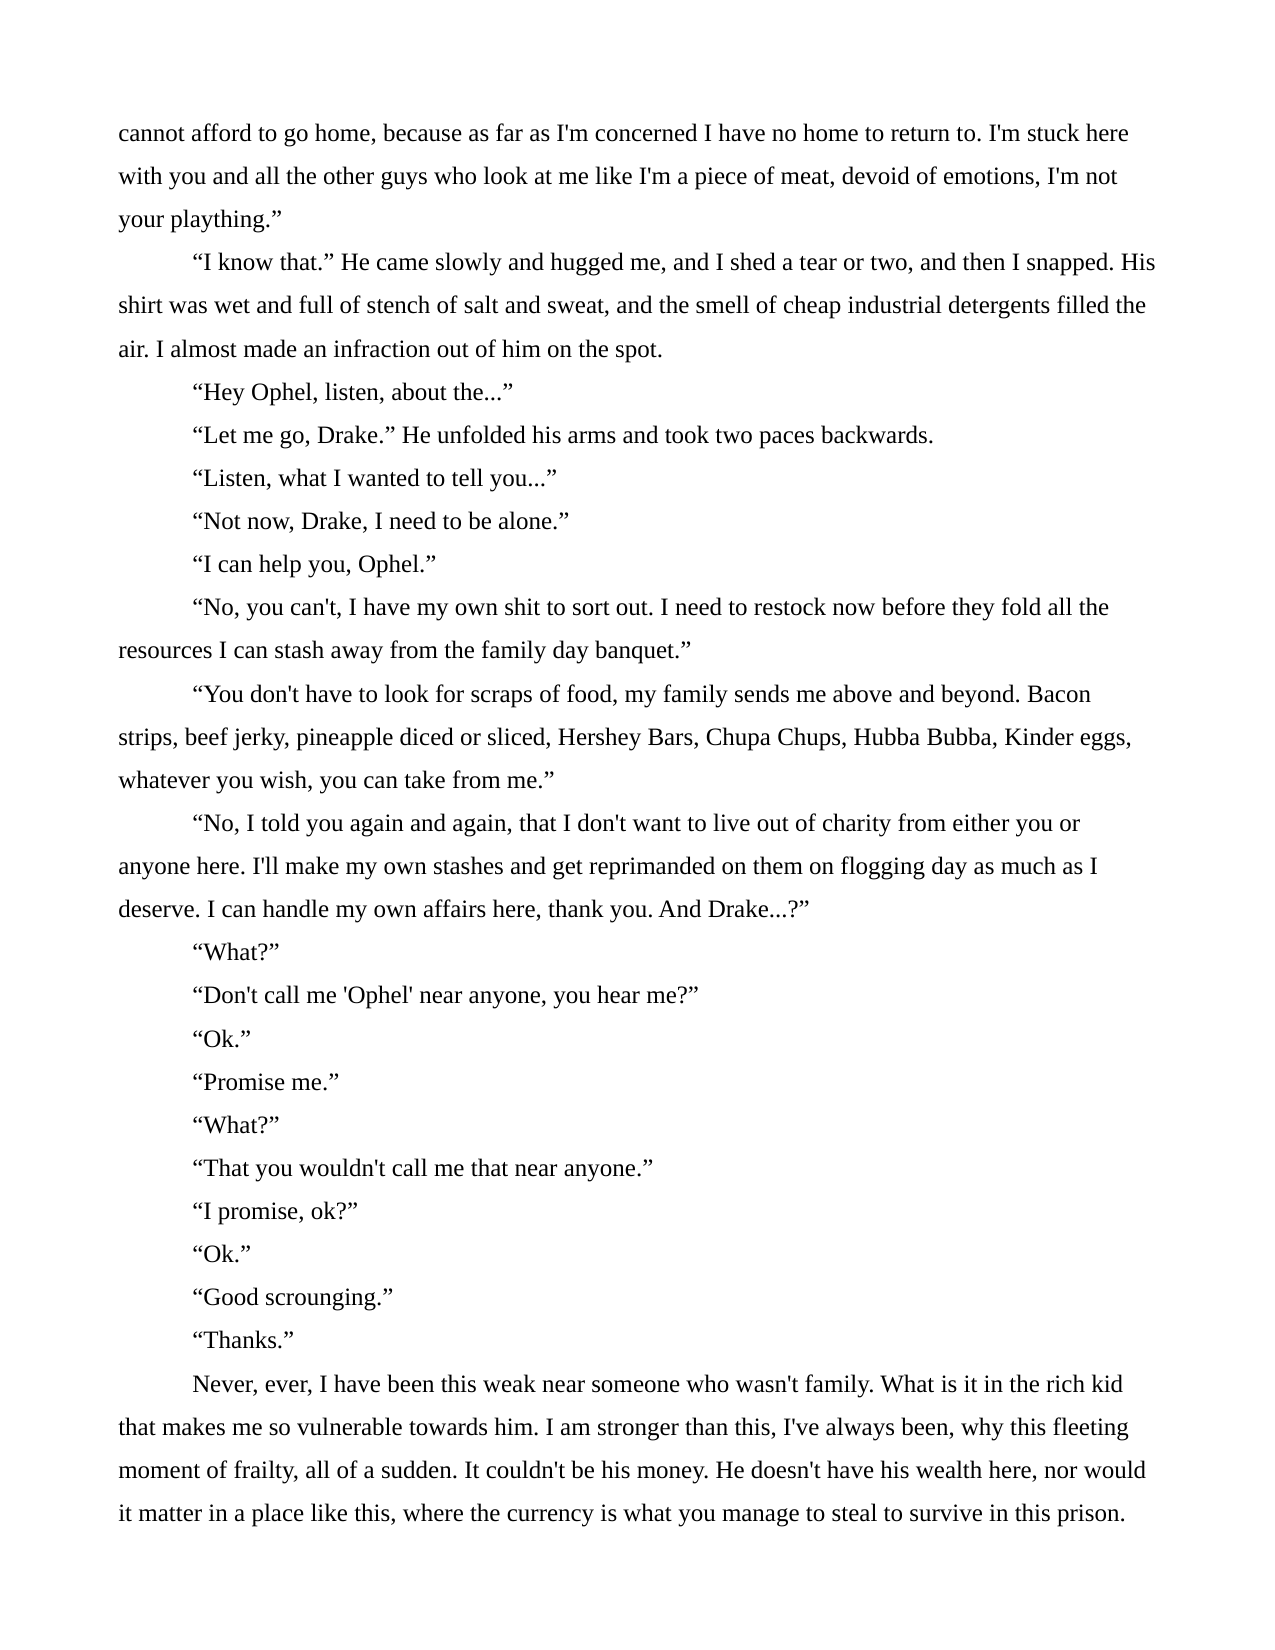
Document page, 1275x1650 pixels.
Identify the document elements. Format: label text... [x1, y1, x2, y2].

text “No, I told you again and again, that I don't want to live out of charity from either you or anyone here. I'll make my own stashes and get reprimanded on them on flogging day as much as I deserve. I can handle my own affairs here, thank you. And Drake...?” [118, 808, 1157, 923]
text “No, you can't, I have my own shit to sort out. I need to restock now before they fold all the resources I can stash away from the family day banquet.” [118, 592, 1157, 664]
text “Don't call me 'Ophel' near anyone, you hear me?” [118, 981, 1157, 1009]
text “Listen, what I wanted to tell you...” [118, 463, 1157, 492]
text “What?” [118, 937, 1157, 966]
text “Ok.” [118, 1239, 1157, 1268]
text “Let me go, Drake.” He unfolded his arms and took two paces backwards. [118, 420, 1157, 449]
text “Hey Ophel, listen, about the...” [118, 377, 1157, 406]
text “I can help you, Ophel.” [118, 549, 1157, 578]
text “I know that.” He came slowly and hugged me, and I shed a tear or two, and then I snapped. His shirt was wet and full of stench of salt and sweat, and the smell of cheap industrial detergents filled the air. I almost made an infraction out of him on the spot. [118, 247, 1157, 362]
text “Ok.” [118, 1024, 1157, 1052]
text “I promise, ok?” [118, 1196, 1157, 1225]
text cannot afford to go home, because as far as I'm concerned I have no home to return to. I'm stuck here with you and all the other guys who look at me like I'm a piece of meat, devoid of emotions, I'm not your plaything.” [118, 118, 1157, 233]
text Never, ever, I have been this weak near someone who wasn't family. What is it in the rich kid that makes me so vulnerable towards him. I am stronger than this, I've always been, why this fleeting moment of frailty, all of a sudden. It couldn't be his money. He doesn't have his wealth here, nor would it matter in a place like this, where the currency is what you manage to steal to survive in this prison. [118, 1369, 1157, 1527]
text “What?” [118, 1110, 1157, 1139]
text “Good scrounging.” [118, 1282, 1157, 1311]
text “You don't have to look for scraps of food, my family sends me above and beyond. Bacon strips, beef jerky, pineapple diced or sliced, Hershey Bars, Chupa Chups, Hubba Bubba, Kinder eggs, whatever you wish, you can take from me.” [118, 679, 1157, 794]
text “That you wouldn't call me that near anyone.” [118, 1153, 1157, 1182]
text “Promise me.” [118, 1067, 1157, 1096]
text “Thanks.” [118, 1326, 1157, 1354]
text “Not now, Drake, I need to be alone.” [118, 506, 1157, 535]
